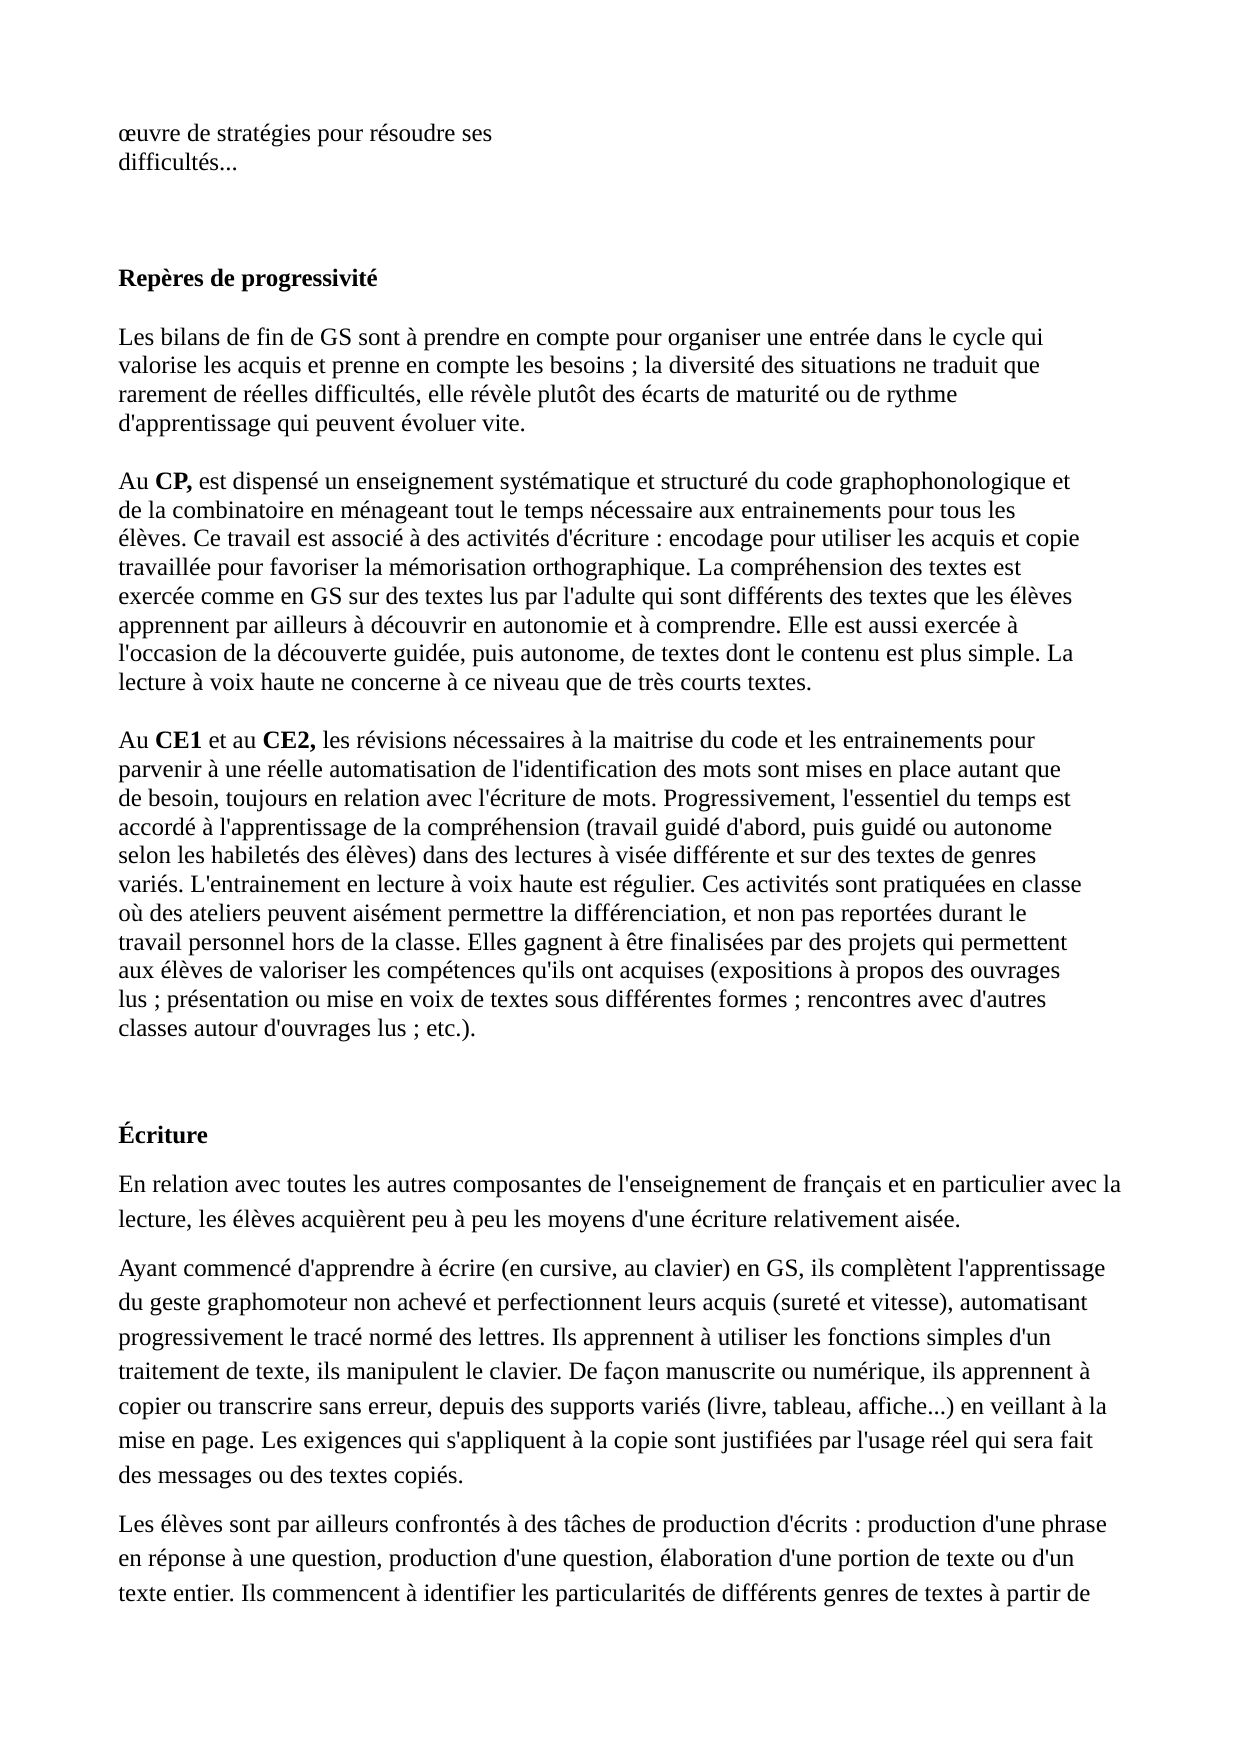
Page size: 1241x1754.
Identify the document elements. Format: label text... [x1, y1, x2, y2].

table_cell Repères de progressivité Les bilans de fin de GS sont à prendre en compte pour organiser une entrée dans le cycle qui valorise les acquis et prenne en compte les besoins ; la diversité des situations ne traduit que rarement de réelles difficultés, elle révèle plutôt des écarts de maturité ou de rythme d'apprentissage qui peuvent évoluer vite. Au CP, est dispensé un enseignement systématique et structuré du code graphophonologique et de la combinatoire en ménageant tout le temps nécessaire aux entrainements pour tous les élèves. Ce travail est associé à des activités d'écriture : encodage pour utiliser les acquis et copie travaillée pour favoriser la mémorisation orthographique. La compréhension des textes est exercée comme en GS sur des textes lus par l'adulte qui sont différents des textes que les élèves apprennent par ailleurs à découvrir en autonomie et à comprendre. Elle est aussi exercée à l'occasion de la découverte guidée, puis autonome, de textes dont le contenu est plus simple. La lecture à voix haute ne concerne à ce niveau que de très courts textes. Au CE1 et au CE2, les révisions nécessaires à la maitrise du code et les entrainements pour parvenir à une réelle automatisation de l'identification des mots sont mises en place autant que de besoin, toujours en relation avec l'écriture de mots. Progressivement, l'essentiel du temps est accordé à l'apprentissage de la compréhension (travail guidé d'abord, puis guidé ou autonome selon les habiletés des élèves) dans des lectures à visée différente et sur des textes de genres variés. L'entrainement en lecture à voix haute est régulier. Ces activités sont pratiquées en classe où des ateliers peuvent aisément permettre la différenciation, et non pas reportées durant le travail personnel hors de la classe. Elles gagnent à être finalisées par des projets qui permettent aux élèves de valoriser les compétences qu'ils ont acquises (expositions à propos des ouvrages lus ; présentation ou mise en voix de textes sous différentes formes ; rencontres avec d'autres classes autour d'ouvrages lus ; etc.). [118, 263, 1090, 1071]
table_cell [1084, 118, 1090, 263]
text En relation avec toutes les autres composantes de l'enseignement de français et en particulier avec la lecture, les élèves acquièrent peu à peu les moyens d'une écriture relativement aisée. [118, 1169, 1122, 1233]
text Écriture [118, 1120, 1122, 1149]
table_cell [617, 118, 1084, 263]
table_cell œuvre de stratégies pour résoudre ses difficultés... [118, 118, 617, 263]
text Les élèves sont par ailleurs confrontés à des tâches de production d'écrits : production d'une phrase en réponse à une question, production d'une question, élaboration d'une portion de texte ou d'un texte entier. Ils commencent à identifier les particularités de différents genres de textes à partir de [118, 1509, 1122, 1607]
text Ayant commencé d'apprendre à écrire (en cursive, au clavier) en GS, ils complètent l'apprentissage du geste graphomoteur non achevé et perfectionnent leurs acquis (sureté et vitesse), automatisant progressivement le tracé normé des lettres. Ils apprennent à utiliser les fonctions simples d'un traitement de texte, ils manipulent le clavier. De façon manuscrite ou numérique, ils apprennent à copier ou transcrire sans erreur, depuis des supports variés (livre, tableau, affiche...) en veillant à la mise en page. Les exigences qui s'appliquent à la copie sont justifiées par l'usage réel qui sera fait des messages ou des textes copiés. [118, 1253, 1122, 1488]
